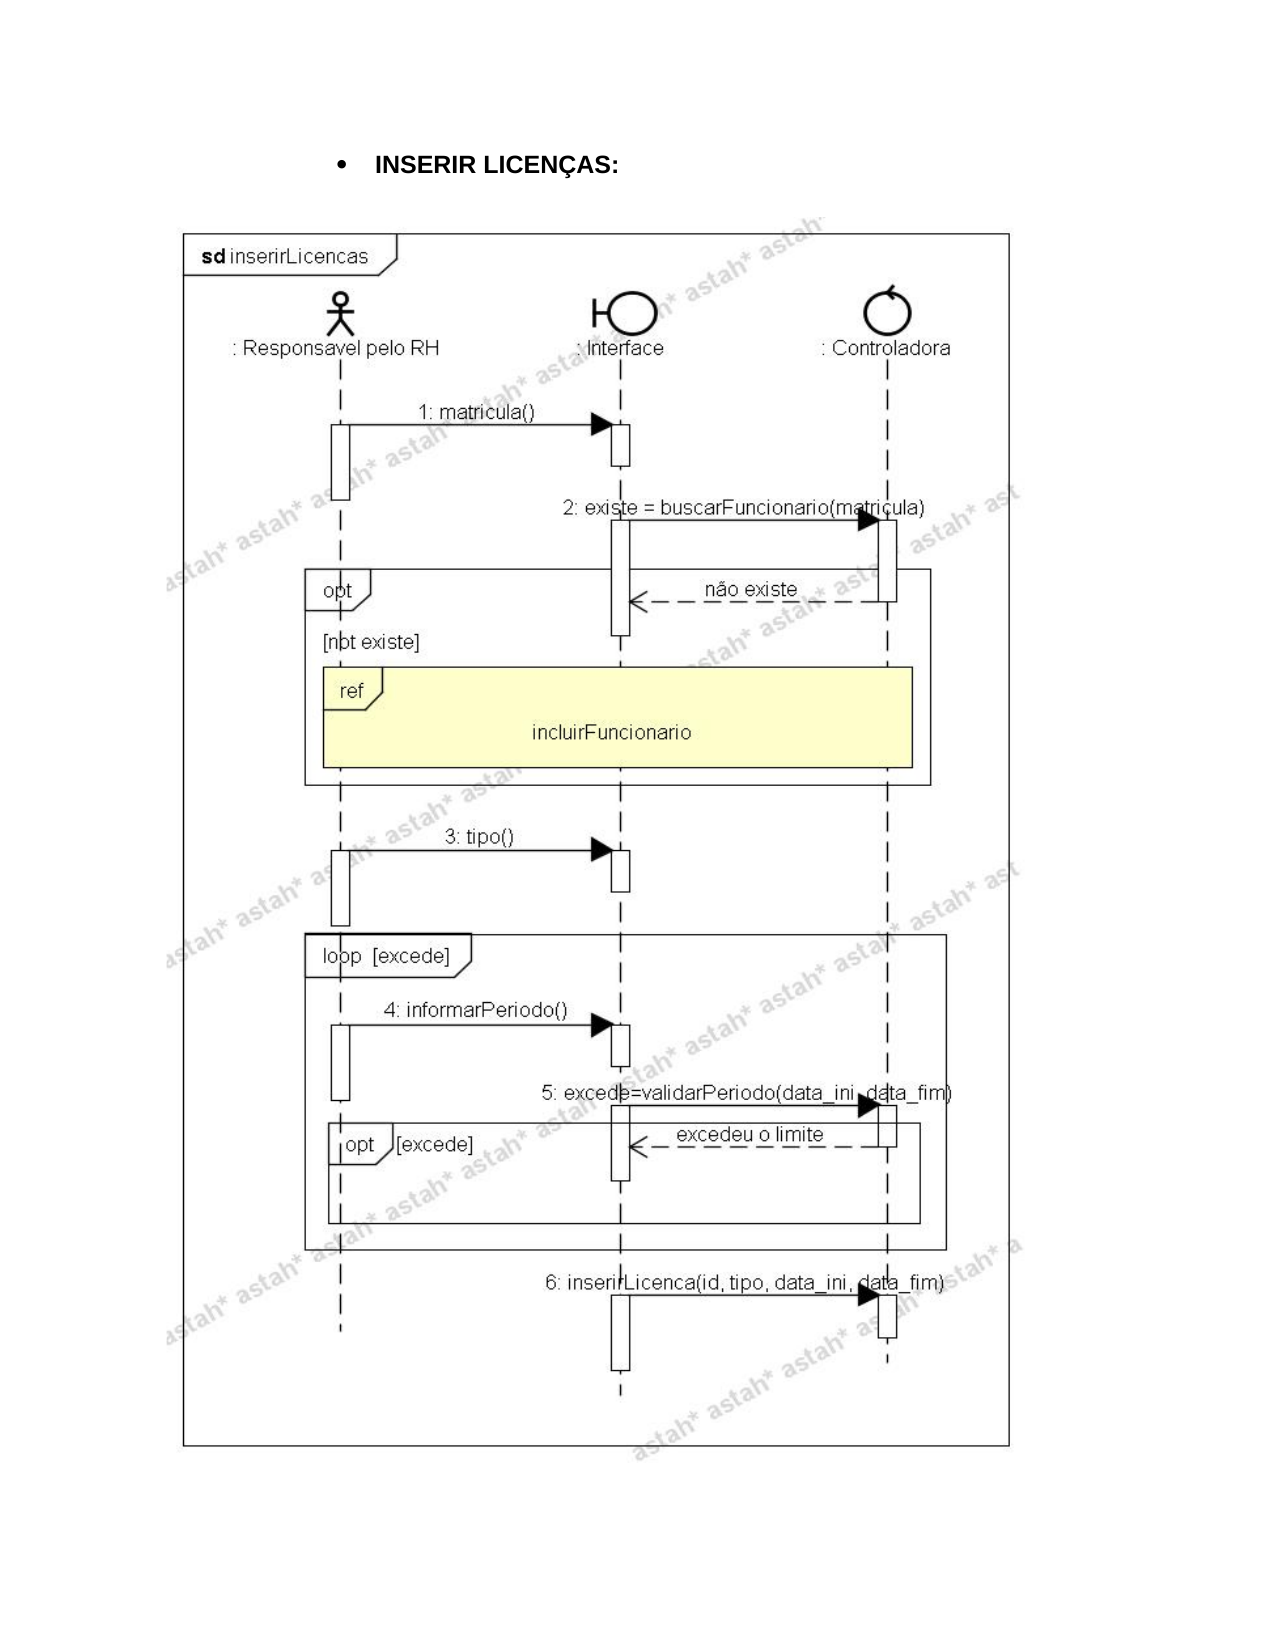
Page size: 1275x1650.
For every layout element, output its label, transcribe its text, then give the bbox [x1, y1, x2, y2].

picture [166, 217, 1027, 1463]
list INSERIR LICENÇAS: [337, 150, 1125, 179]
